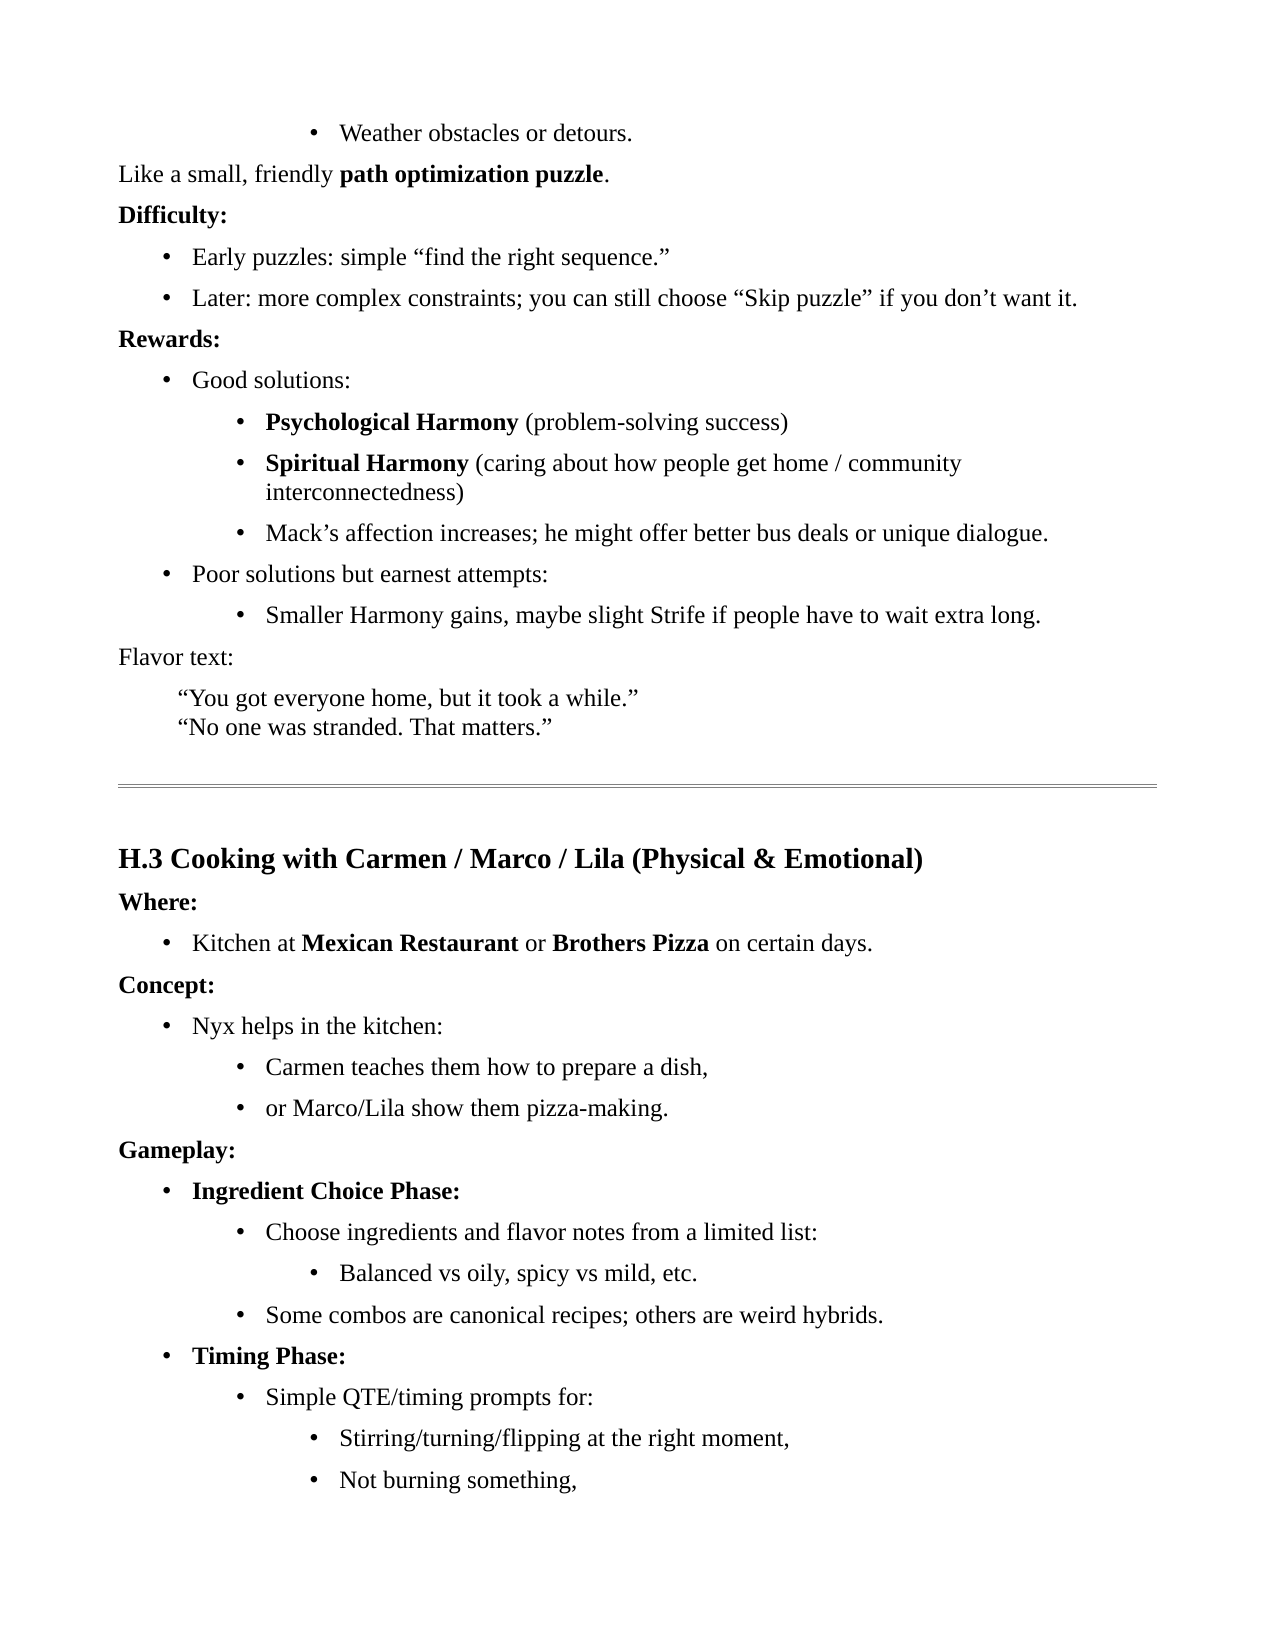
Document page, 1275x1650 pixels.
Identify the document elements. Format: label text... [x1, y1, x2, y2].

list Ingredient Choice Phase: [162, 1176, 1157, 1205]
list Psychological Harmony (problem-solving success) [236, 407, 1157, 436]
list Spiritual Harmony (caring about how people get home / community interconnectedness) [236, 448, 1157, 506]
list Balanced vs oily, spicy vs mild, etc. [309, 1258, 1157, 1287]
list Early puzzles: simple “find the right sequence.” [162, 242, 1157, 271]
list Mack’s affection increases; he might offer better bus deals or unique dialogue. [236, 518, 1157, 547]
list Later: more complex constraints; you can still choose “Skip puzzle” if you don’t want it. [162, 283, 1157, 312]
text Rewards: [118, 324, 1157, 353]
list Stirring/turning/flipping at the right moment, [309, 1423, 1157, 1452]
text Like a small, friendly path optimization puzzle. [118, 159, 1157, 188]
subtitle H.3 Cooking with Carmen / Marco / Lila (Physical & Emotional) [118, 841, 1157, 875]
list Some combos are canonical recipes; others are weird hybrids. [236, 1300, 1157, 1328]
text “You got everyone home, but it took a while.” “No one was stranded. That matters.” [177, 683, 1098, 741]
list Good solutions: [162, 366, 1157, 394]
text Where: [118, 887, 1157, 916]
text Concept: [118, 970, 1157, 998]
list Poor solutions but earnest attempts: [162, 559, 1157, 588]
list Simple QTE/timing prompts for: [236, 1382, 1157, 1411]
list Smaller Harmony gains, maybe slight Strife if people have to wait extra long. [236, 601, 1157, 629]
list or Marco/Lila show them pizza-making. [236, 1093, 1157, 1122]
text Difficulty: [118, 201, 1157, 229]
list Weather obstacles or detours. [309, 118, 1157, 147]
list Timing Phase: [162, 1341, 1157, 1370]
list Choose ingredients and flavor notes from a limited list: [236, 1217, 1157, 1246]
list Nyx helps in the kitchen: [162, 1011, 1157, 1040]
text Gameplay: [118, 1135, 1157, 1163]
list Not burning something, [309, 1465, 1157, 1493]
list Kitchen at Mexican Restaurant or Brothers Pizza on certain days. [162, 928, 1157, 957]
text Flavor text: [118, 642, 1157, 671]
list Carmen teaches them how to prepare a dish, [236, 1052, 1157, 1081]
